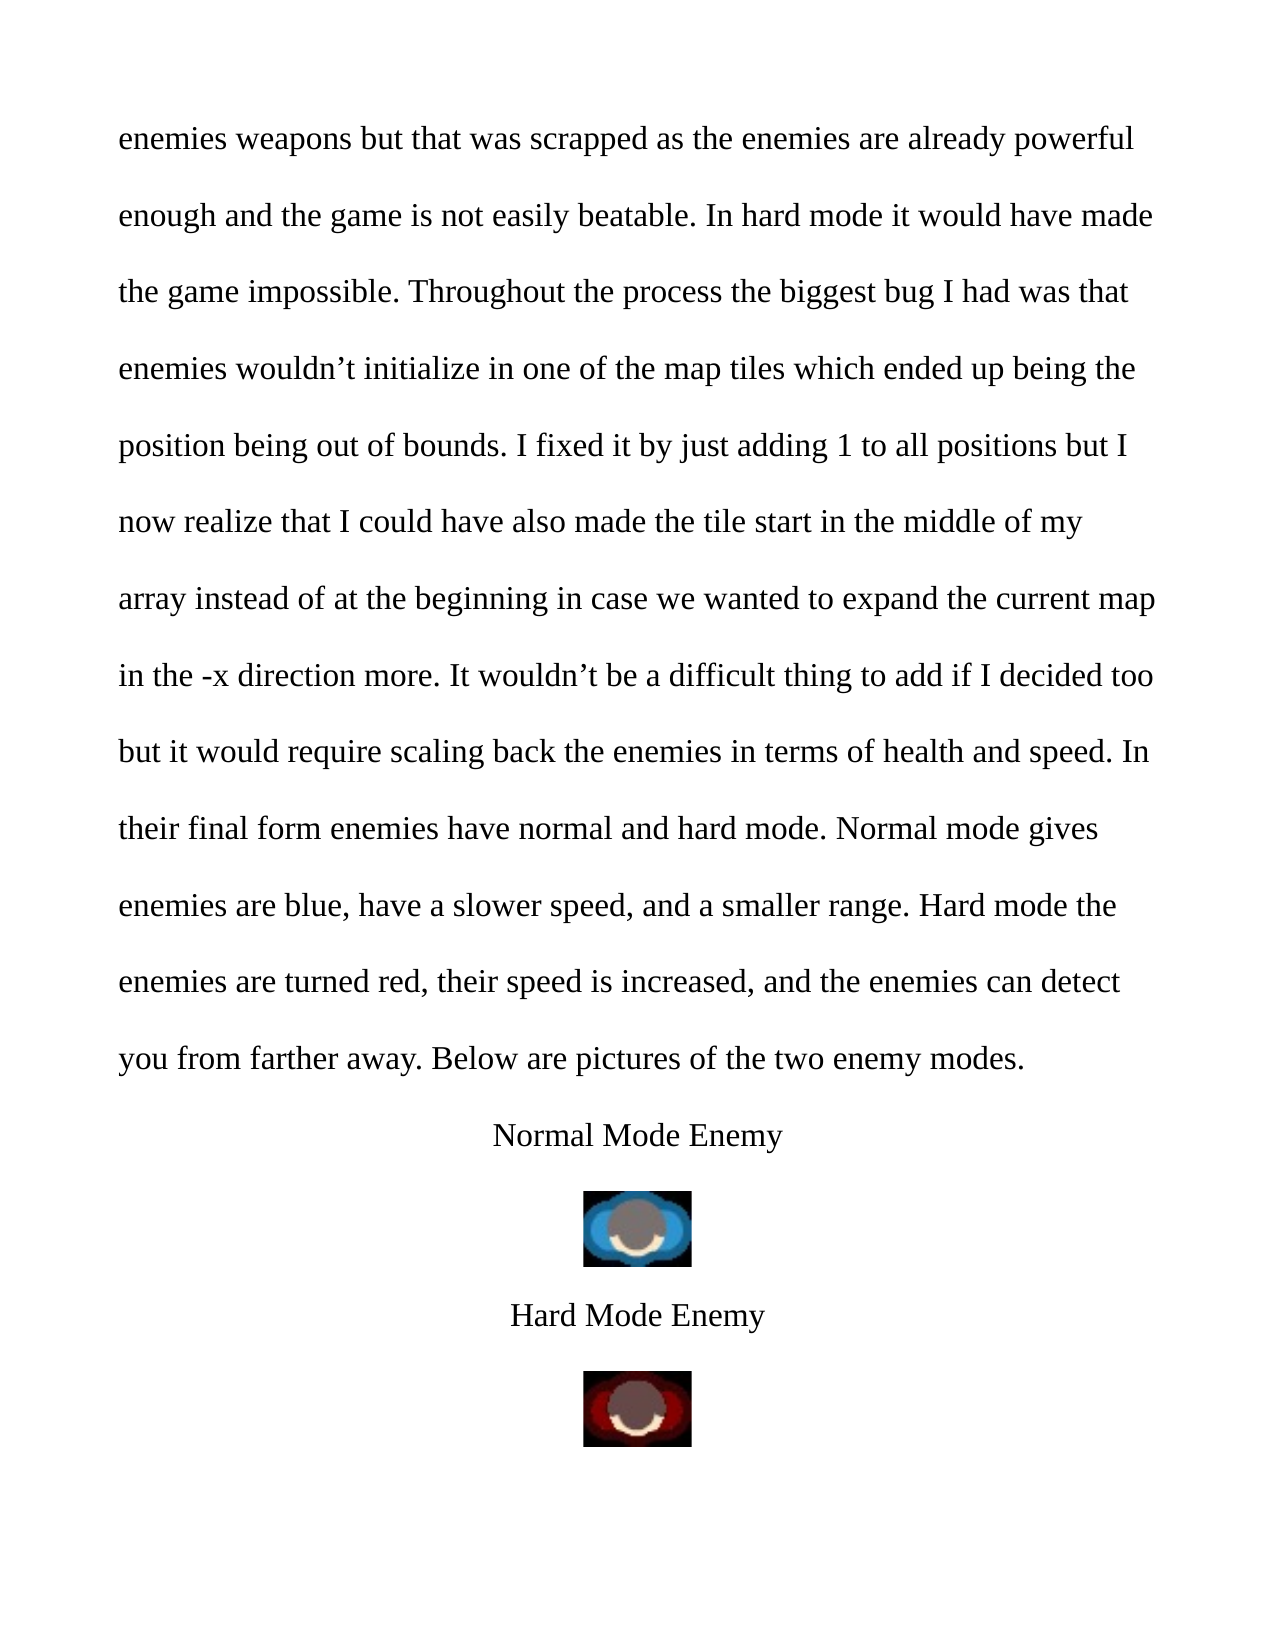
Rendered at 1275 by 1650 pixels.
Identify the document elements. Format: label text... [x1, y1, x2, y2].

text Hard Mode Enemy [118, 1295, 1157, 1333]
text enemies weapons but that was scrapped as the enemies are already powerful enough and the game is not easily beatable. In hard mode it would have made the game impossible. Throughout the process the biggest bug I had was that enemies wouldn’t initialize in one of the map tiles which ended up being the position being out of bounds. I fixed it by just adding 1 to all positions but I now realize that I could have also made the tile start in the middle of my array instead of at the beginning in case we wanted to expand the current map in the -x direction more. It wouldn’t be a difficult thing to add if I decided too but it would require scaling back the enemies in terms of health and speed. In their final form enemies have normal and hard mode. Normal mode gives enemies are blue, have a slower speed, and a smaller range. Hard mode the enemies are turned red, their speed is increased, and the enemies can detect you from farther away. Below are pictures of the two enemy modes. [118, 118, 1157, 1076]
text Normal Mode Enemy [118, 1115, 1157, 1153]
